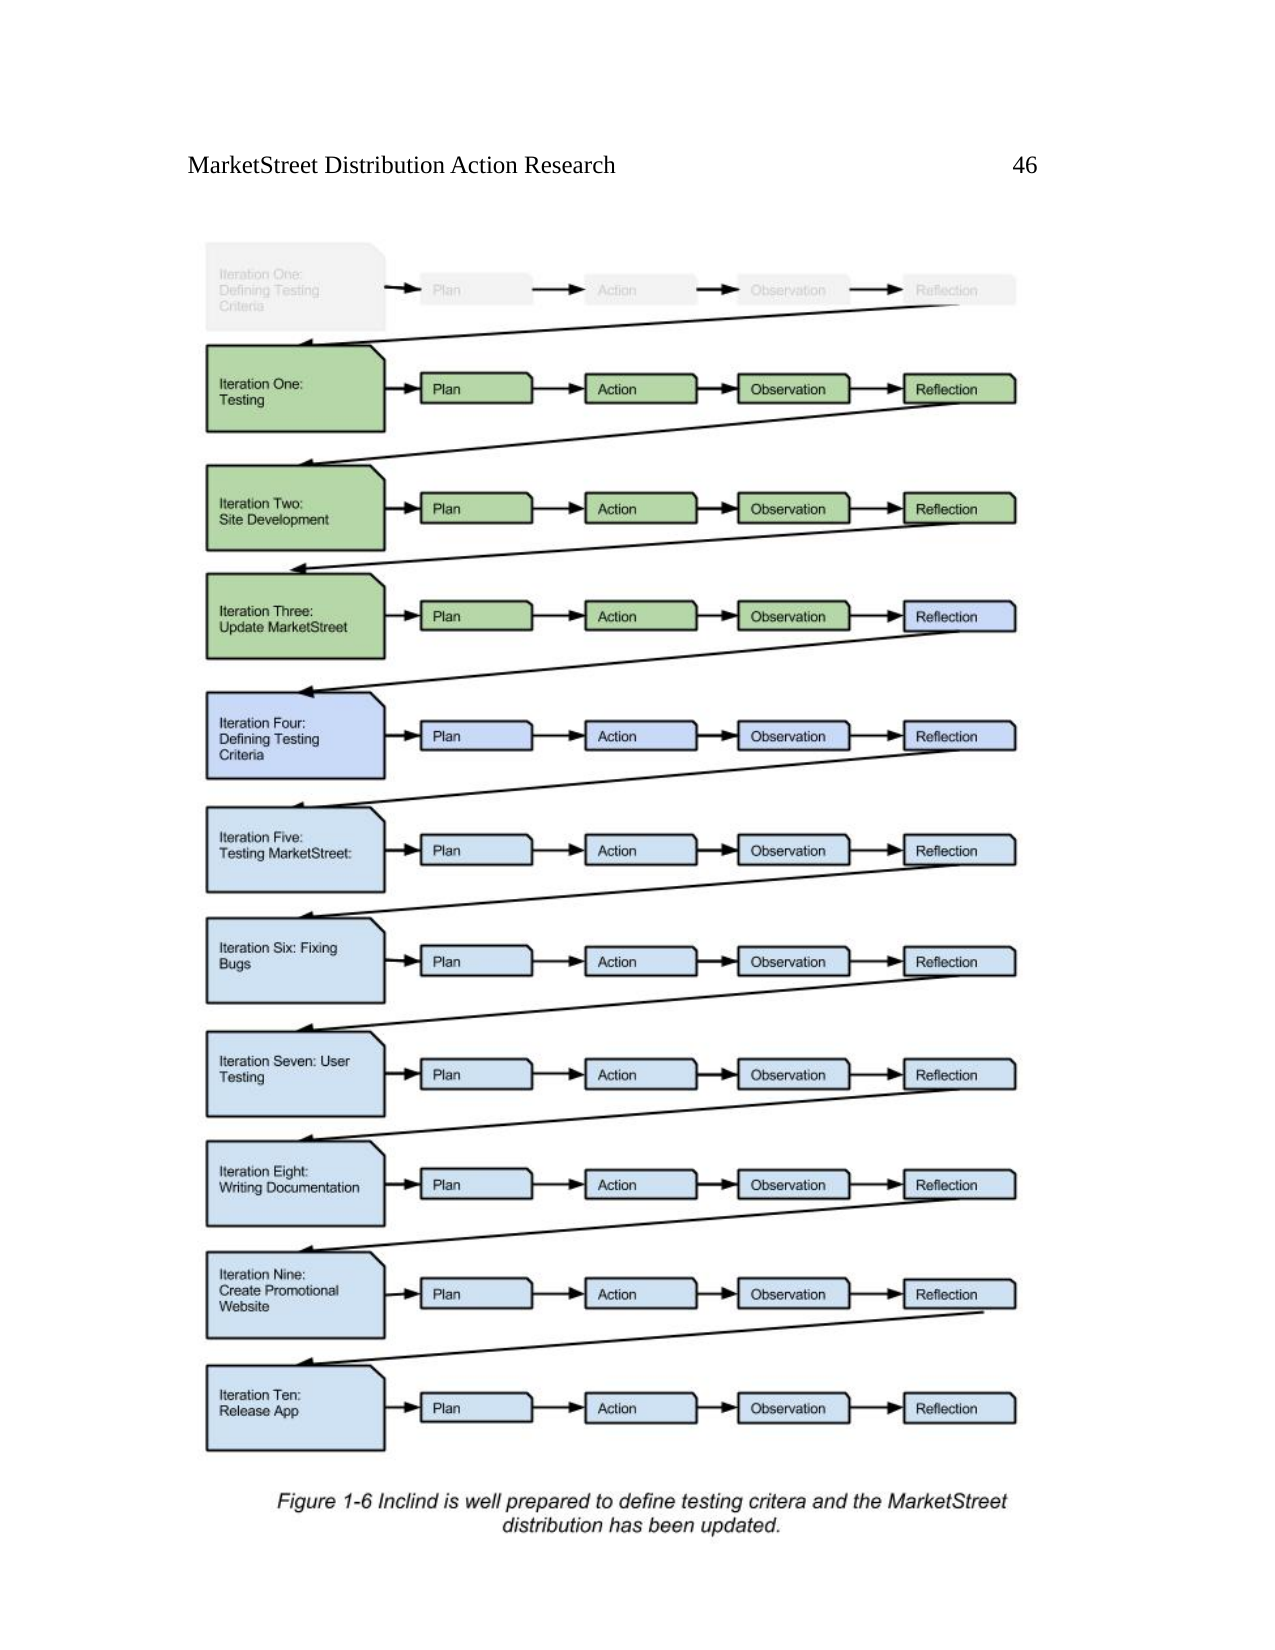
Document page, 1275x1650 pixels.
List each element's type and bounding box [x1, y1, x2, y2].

picture [187, 208, 1088, 1562]
